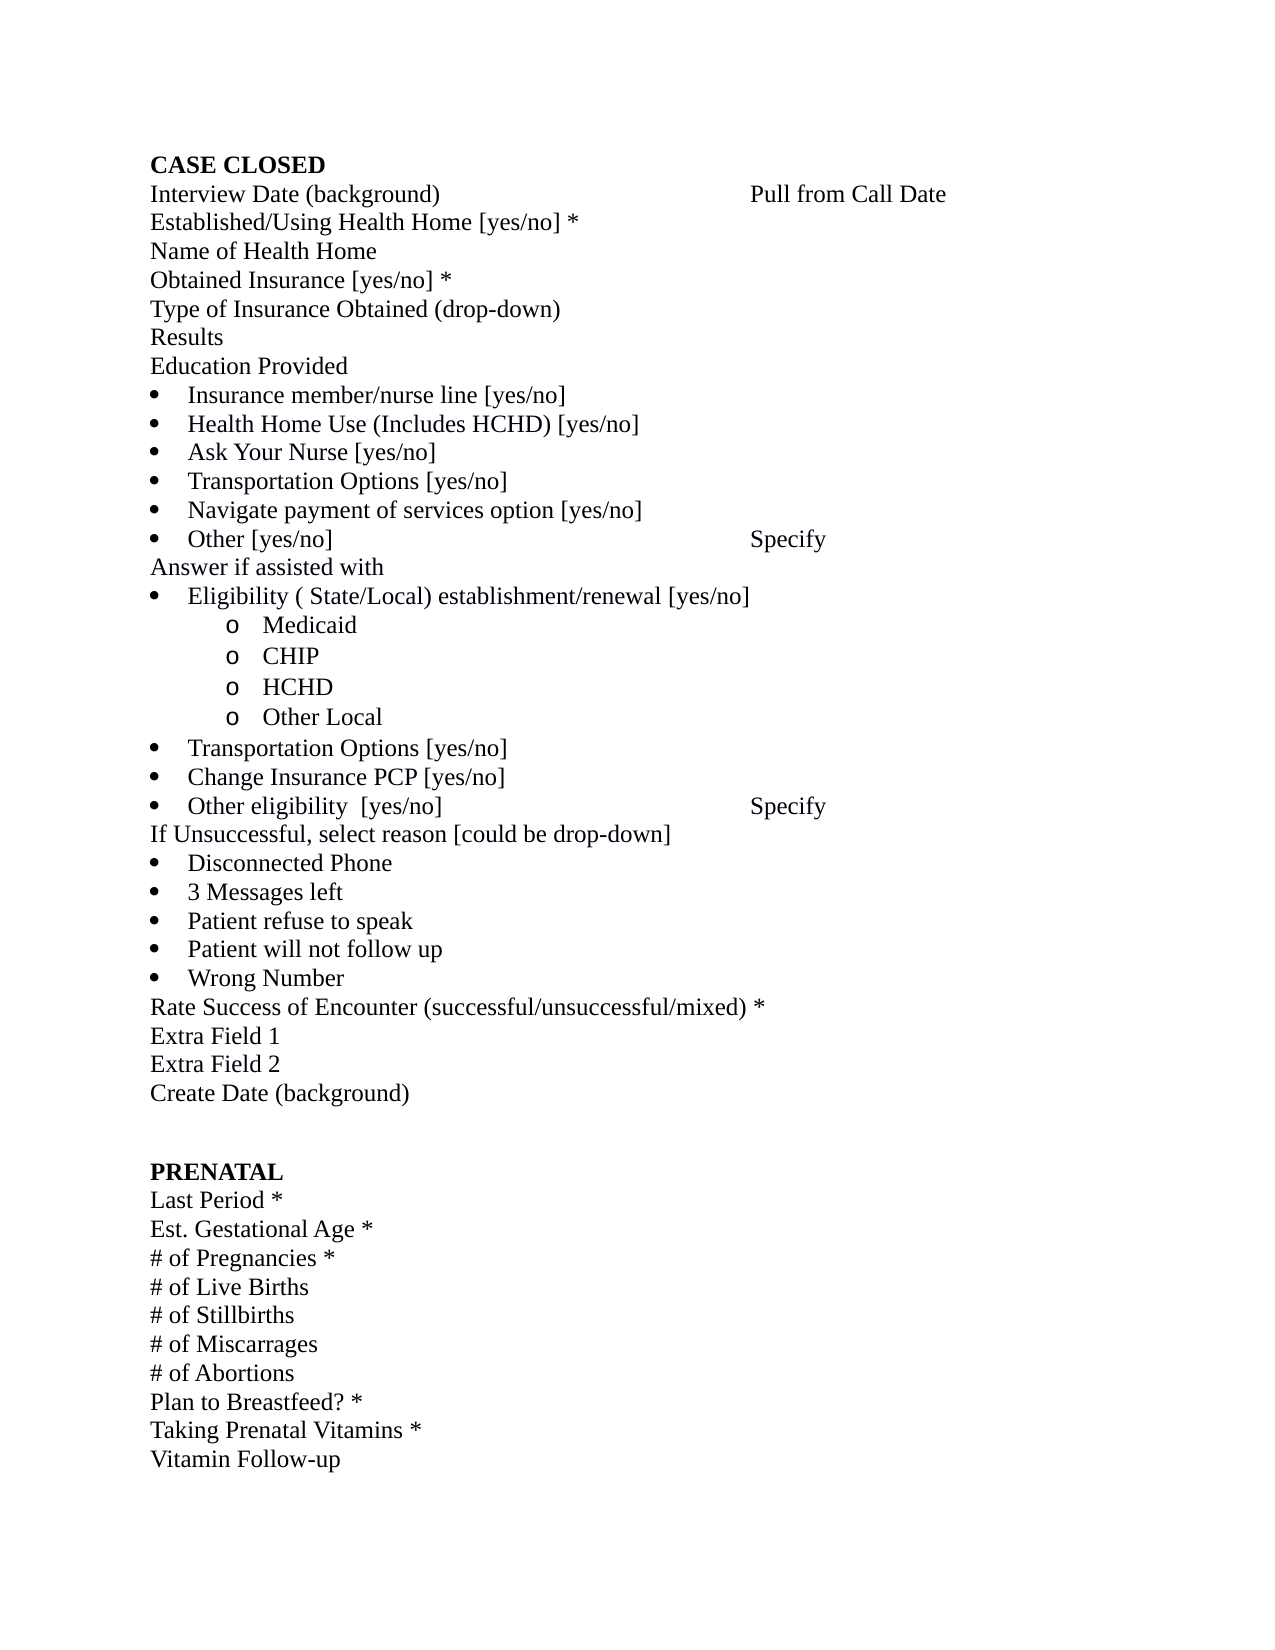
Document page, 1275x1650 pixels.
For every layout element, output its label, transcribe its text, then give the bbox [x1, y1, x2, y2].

list 3 Messages left [150, 877, 1125, 906]
text # of Pregnancies * [150, 1243, 1125, 1272]
text Extra Field 1 [150, 1021, 1125, 1049]
text If Unsuccessful, select reason [could be drop-down] [150, 819, 1125, 848]
text Interview Date (background) Pull from Call Date [150, 179, 1125, 207]
list Medicaid [225, 610, 1125, 641]
text Answer if assisted with [150, 552, 1125, 581]
text Rate Success of Encounter (successful/unsuccessful/mixed) * [150, 992, 1125, 1021]
list CHIP [225, 641, 1125, 672]
list Patient will not follow up [150, 934, 1125, 963]
list Change Insurance PCP [yes/no] [150, 762, 1125, 791]
list Ask Your Nurse [yes/no] [150, 437, 1125, 466]
list Other Local [225, 702, 1125, 733]
text Obtained Insurance [yes/no] * [150, 265, 1125, 294]
text CASE CLOSED [150, 150, 1125, 179]
text Vitamin Follow-up [150, 1444, 1125, 1473]
list Navigate payment of services option [yes/no] [150, 495, 1125, 524]
list HCHD [225, 672, 1125, 702]
list Transportation Options [yes/no] [150, 466, 1125, 495]
text Create Date (background) [150, 1078, 1125, 1107]
text Est. Gestational Age * [150, 1214, 1125, 1243]
text PRENATAL [150, 1157, 1125, 1185]
text Extra Field 2 [150, 1049, 1125, 1078]
text # of Abortions [150, 1358, 1125, 1387]
text Established/Using Health Home [yes/no] * [150, 207, 1125, 236]
list Transportation Options [yes/no] [150, 733, 1125, 762]
text Plan to Breastfeed? * [150, 1387, 1125, 1415]
list Eligibility ( State/Local) establishment/renewal [yes/no] [150, 581, 1125, 610]
list Health Home Use (Includes HCHD) [yes/no] [150, 409, 1125, 437]
list Disconnected Phone [150, 848, 1125, 877]
list Wrong Number [150, 963, 1125, 992]
text Last Period * [150, 1185, 1125, 1214]
text # of Miscarrages [150, 1329, 1125, 1358]
text Taking Prenatal Vitamins * [150, 1415, 1125, 1444]
text Type of Insurance Obtained (drop-down) [150, 294, 1125, 322]
list Other eligibility [yes/no] Specify [150, 791, 1125, 819]
list Other [yes/no] Specify [150, 524, 1125, 552]
text # of Live Births [150, 1272, 1125, 1300]
text Education Provided [150, 351, 1125, 380]
text # of Stillbirths [150, 1300, 1125, 1329]
list Insurance member/nurse line [yes/no] [150, 380, 1125, 409]
text Results [150, 322, 1125, 351]
list Patient refuse to speak [150, 906, 1125, 934]
text Name of Health Home [150, 236, 1125, 265]
